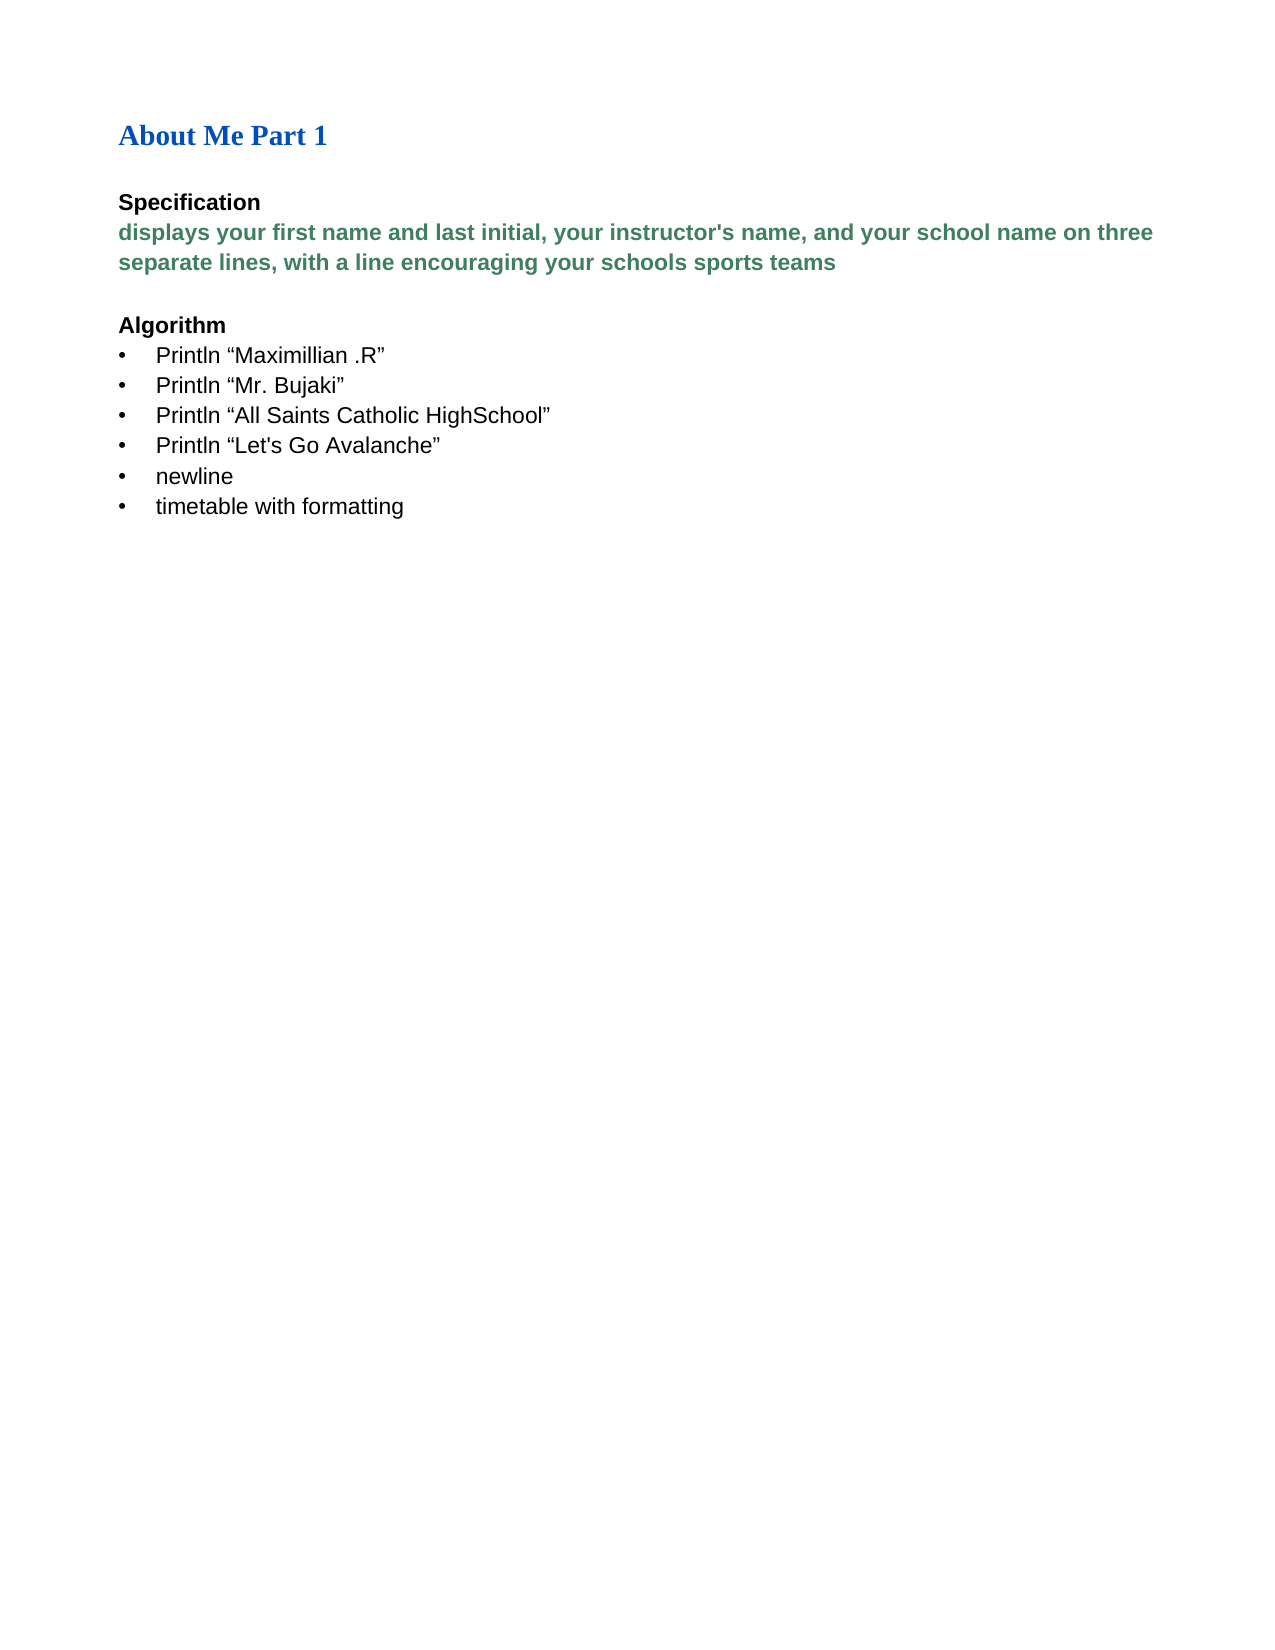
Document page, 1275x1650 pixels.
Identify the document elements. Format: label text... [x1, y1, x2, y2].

list Println “All Saints Catholic HighSchool” [81, 402, 1157, 429]
list timetable with formatting [81, 493, 1157, 519]
list Println “Mr. Bujaki” [81, 372, 1157, 398]
list Println “Maximillian .R” [81, 342, 1157, 368]
text Specification [118, 189, 1157, 215]
text displays your first name and last initial, your instructor's name, and your school name on three separate lines, with a line encouraging your schools sports teams [118, 219, 1157, 276]
list Println “Let's Go Avalanche” [81, 432, 1157, 459]
text About Me Part 1 [118, 118, 1157, 152]
list newline [81, 463, 1157, 489]
text Algorithm [118, 312, 1157, 338]
